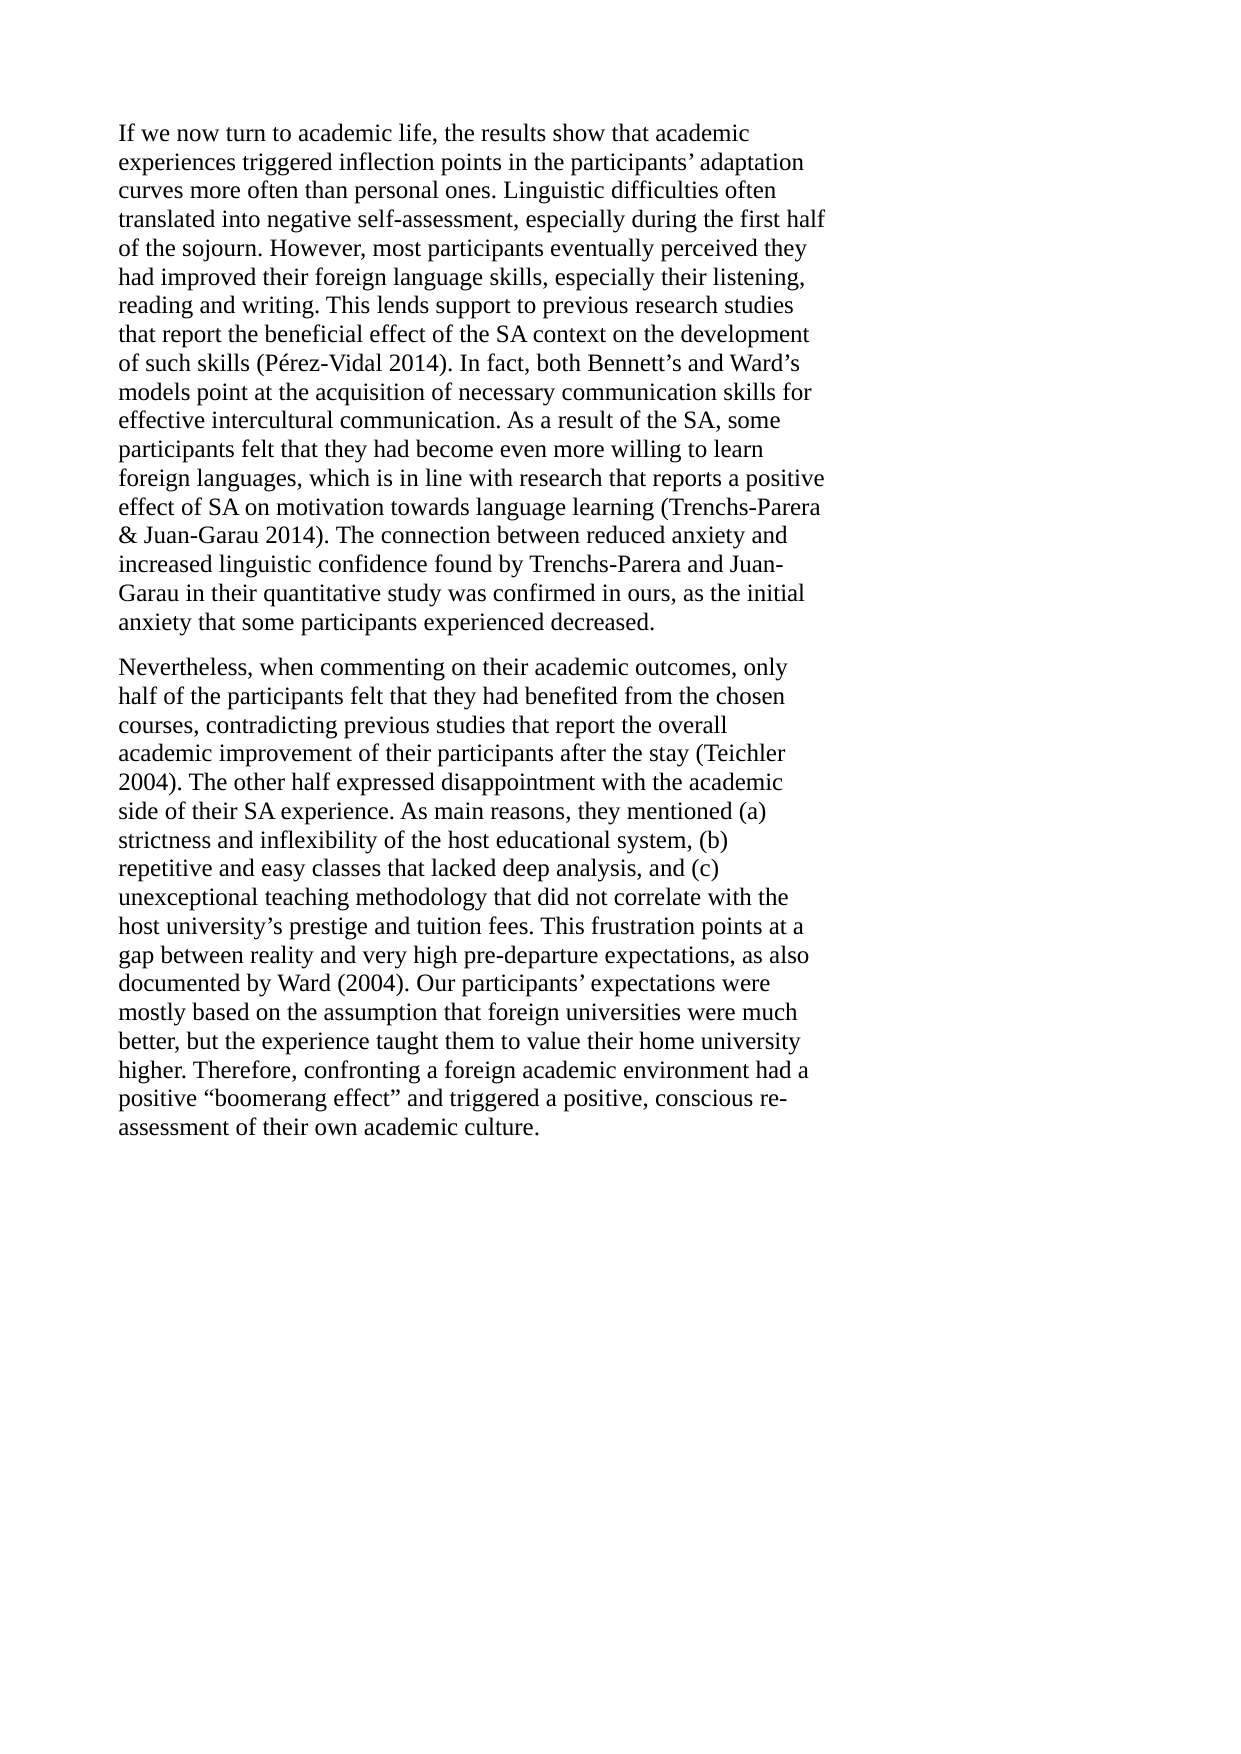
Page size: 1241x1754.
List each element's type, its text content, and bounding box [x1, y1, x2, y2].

text If we now turn to academic life, the results show that academic experiences triggered inflection points in the participants’ adaptation curves more often than personal ones. Linguistic difficulties often translated into negative self-assessment, especially during the first half of the sojourn. However, most participants eventually perceived they had improved their foreign language skills, especially their listening, reading and writing. This lends support to previous research studies that report the beneficial effect of the SA context on the development of such skills (Pérez-Vidal 2014). In fact, both Bennett’s and Ward’s models point at the acquisition of necessary communication skills for effective intercultural communication. As a result of the SA, some participants felt that they had become even more willing to learn foreign languages, which is in line with research that reports a positive effect of SA on motivation towards language learning (Trenchs-Parera & Juan-Garau 2014). The connection between reduced anxiety and increased linguistic confidence found by Trenchs-Parera and Juan-Garau in their quantitative study was confirmed in ours, as the initial anxiety that some participants experienced decreased. [118, 118, 827, 636]
text Nevertheless, when commenting on their academic outcomes, only half of the participants felt that they had benefited from the chosen courses, contradicting previous studies that report the overall academic improvement of their participants after the stay (Teichler 2004). The other half expressed disappointment with the academic side of their SA experience. As main reasons, they mentioned (a) strictness and inflexibility of the host educational system, (b) repetitive and easy classes that lacked deep analysis, and (c) unexceptional teaching methodology that did not correlate with the host university’s prestige and tuition fees. This frustration points at a gap between reality and very high pre-departure expectations, as also documented by Ward (2004). Our participants’ expectations were mostly based on the assumption that foreign universities were much better, but the experience taught them to value their home university higher. Therefore, confronting a foreign academic environment had a positive “boomerang effect” and triggered a positive, conscious re-assessment of their own academic culture. [118, 652, 827, 1141]
